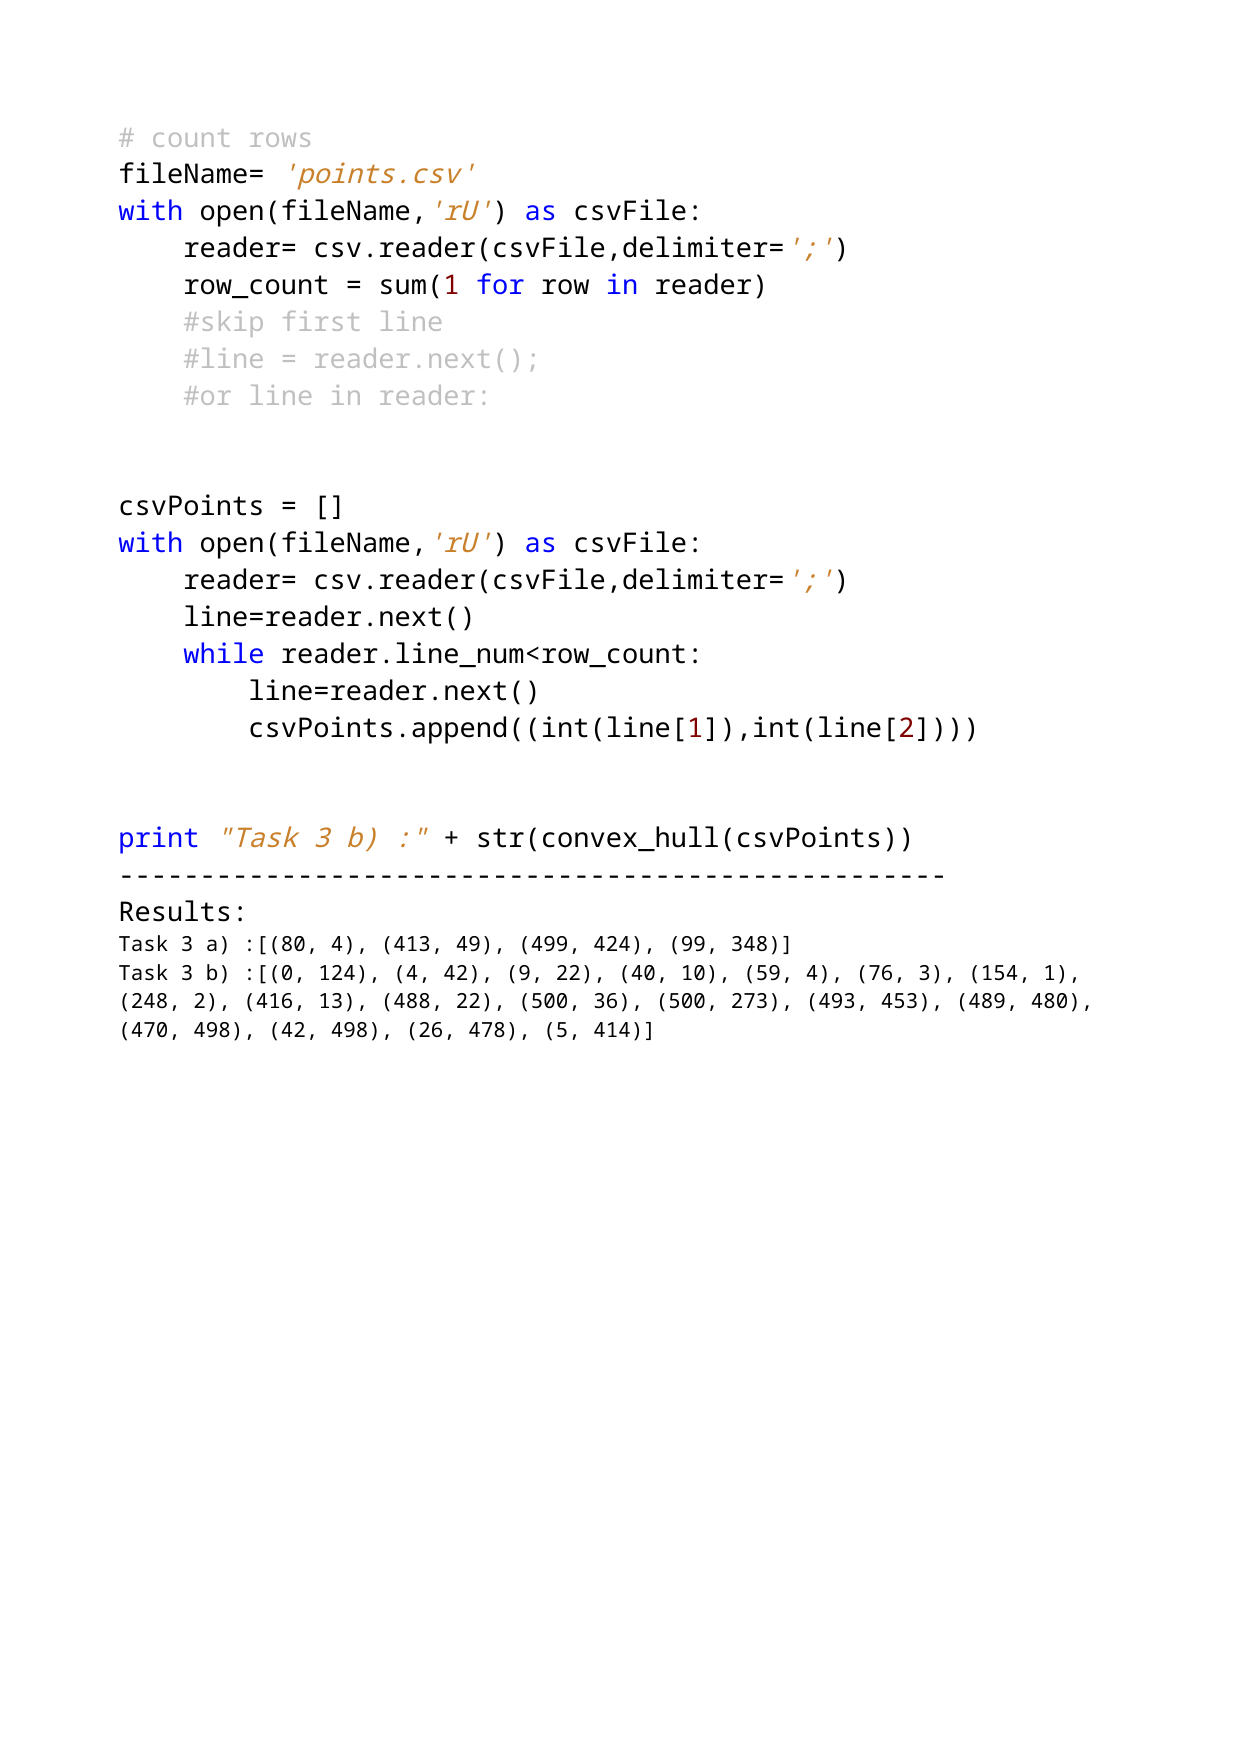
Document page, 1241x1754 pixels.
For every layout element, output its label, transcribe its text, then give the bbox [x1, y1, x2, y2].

text csvPoints = [] [118, 487, 1122, 524]
text csvPoints.append((int(line[1]),int(line[2]))) [118, 708, 1122, 745]
text row_count = sum(1 for row in reader) [118, 266, 1122, 302]
text #or line in reader: [118, 376, 1122, 413]
text line=reader.next() [118, 597, 1122, 634]
text Task 3 b) :[(0, 124), (4, 42), (9, 22), (40, 10), (59, 4), (76, 3), (154, 1), (248, 2), (416, 13), (488, 22), (500, 36), (500, 273), (493, 453), (489, 480), (470, 498), (42, 498), (26, 478), (5, 414)] [118, 958, 1122, 1043]
text while reader.line_num<row_count: [118, 634, 1122, 671]
text reader= csv.reader(csvFile,delimiter=';') [118, 561, 1122, 597]
text Results: [118, 892, 1122, 929]
text #line = reader.next(); [118, 339, 1122, 376]
text line=reader.next() [118, 671, 1122, 708]
text reader= csv.reader(csvFile,delimiter=';') [118, 229, 1122, 266]
text Task 3 a) :[(80, 4), (413, 49), (499, 424), (99, 348)] [118, 929, 1122, 958]
text with open(fileName,'rU') as csvFile: [118, 192, 1122, 229]
text #skip first line [118, 302, 1122, 339]
text --------------------------------------------------- [118, 856, 1122, 892]
text with open(fileName,'rU') as csvFile: [118, 524, 1122, 561]
text fileName= 'points.csv' [118, 155, 1122, 192]
text # count rows [118, 118, 1122, 155]
text print "Task 3 b) :" + str(convex_hull(csvPoints)) [118, 819, 1122, 856]
